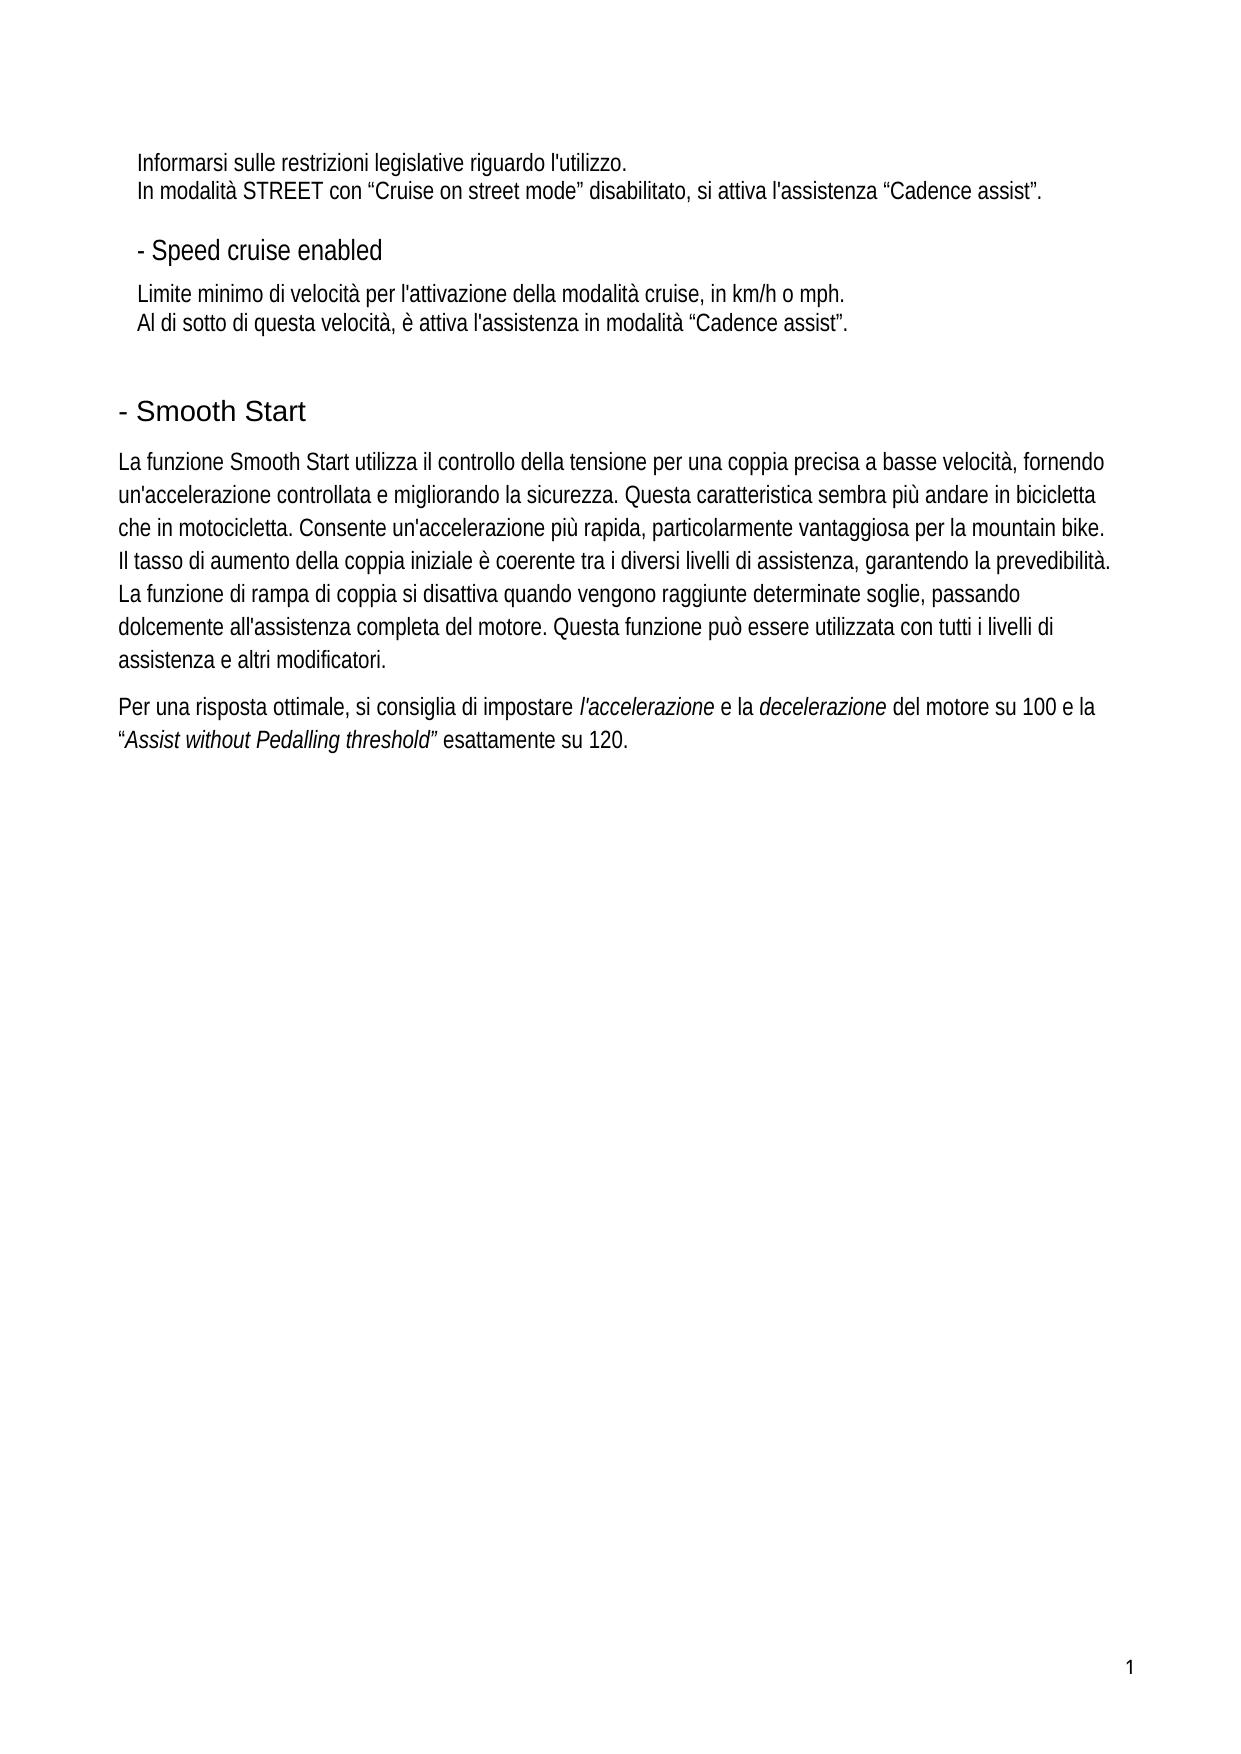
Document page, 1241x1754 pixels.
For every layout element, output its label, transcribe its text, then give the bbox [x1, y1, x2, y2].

text - Speed cruise enabled [137, 233, 1122, 267]
text Per una risposta ottimale, si consiglia di impostare l'accelerazione e la decelerazione del motore su 100 e la “Assist without Pedalling threshold” esattamente su 120. [118, 692, 1122, 754]
text Informarsi sulle restrizioni legislative riguardo l'utilizzo. [137, 148, 1122, 176]
text Limite minimo di velocità per l'attivazione della modalità cruise, in km/h o mph. [137, 279, 1122, 308]
text In modalità STREET con “Cruise on street mode” disabilitato, si attiva l'assistenza “Cadence assist”. [137, 176, 1122, 205]
text - Smooth Start [118, 394, 1122, 428]
text La funzione Smooth Start utilizza il controllo della tensione per una coppia precisa a basse velocità, fornendo un'accelerazione controllata e migliorando la sicurezza. Questa caratteristica sembra più andare in bicicletta che in motocicletta. Consente un'accelerazione più rapida, particolarmente vantaggiosa per la mountain bike. Il tasso di aumento della coppia iniziale è coerente tra i diversi livelli di assistenza, garantendo la prevedibilità. La funzione di rampa di coppia si disattiva quando vengono raggiunte determinate soglie, passando dolcemente all'assistenza completa del motore. Questa funzione può essere utilizzata con tutti i livelli di assistenza e altri modificatori. [118, 447, 1122, 673]
text Al di sotto di questa velocità, è attiva l'assistenza in modalità “Cadence assist”. [137, 308, 1122, 337]
